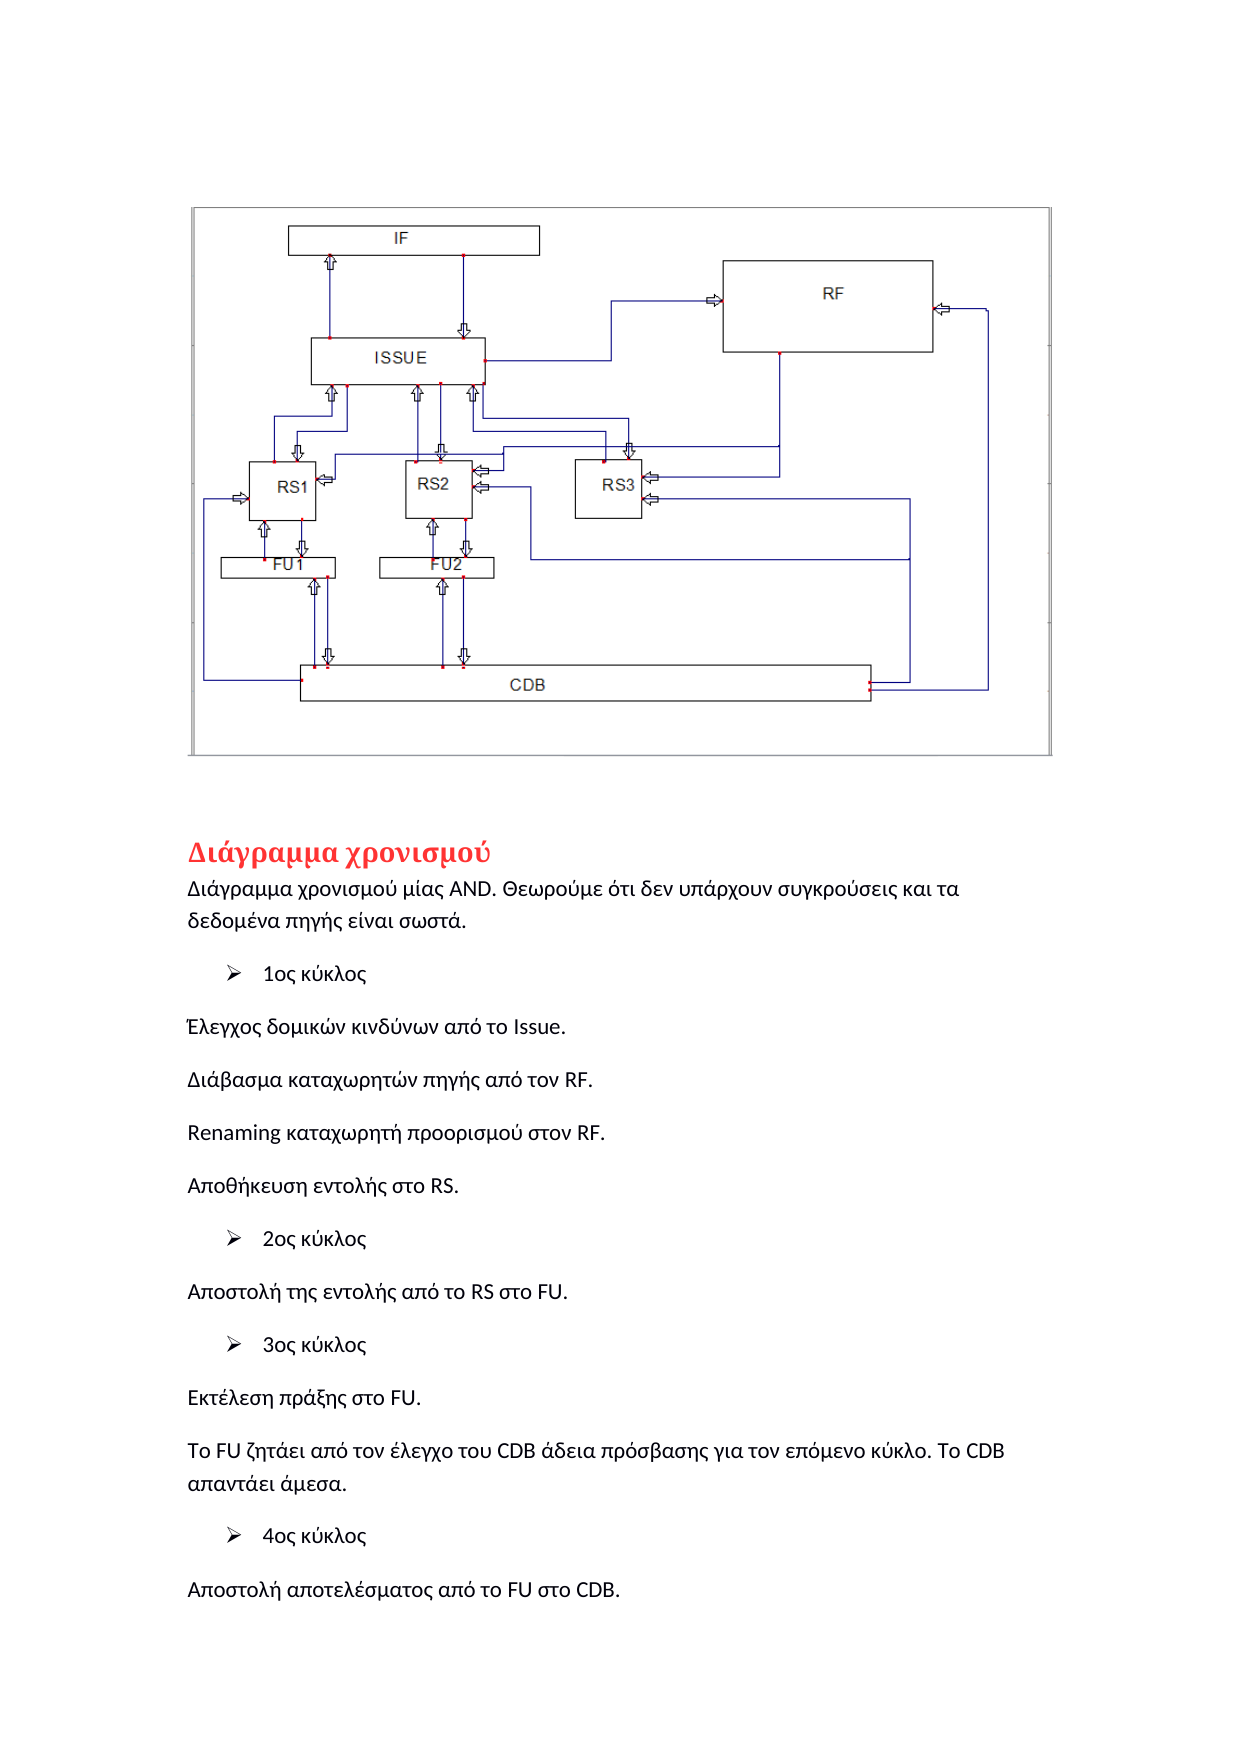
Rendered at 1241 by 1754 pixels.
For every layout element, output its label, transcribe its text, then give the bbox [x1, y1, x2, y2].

picture [187, 207, 1053, 757]
text Renaming καταχωρητή προορισμού στον RF. [187, 1118, 1053, 1146]
text To FU ζητάει από τον έλεγχο του CDB άδεια πρόσβασης για τον επόμενο κύκλο. Το CDB απαντάει άμεσα. [187, 1436, 1053, 1497]
list 1ος κύκλος [225, 959, 1053, 987]
subtitle Διάγραμμα χρονισμού [187, 838, 1053, 869]
text Διάγραμμα χρονισμού μίας AND. Θεωρούμε ότι δεν υπάρχουν συγκρούσεις και τα δεδομένα πηγής είναι σωστά. [187, 874, 1053, 934]
list 3ος κύκλος [225, 1330, 1053, 1358]
text Αποστολή αποτελέσματος από το FU στο CDB. [187, 1575, 1053, 1603]
list 2ος κύκλος [225, 1224, 1053, 1252]
text Διάβασμα καταχωρητών πηγής από τον RF. [187, 1065, 1053, 1093]
text Έλεγχος δομικών κινδύνων από το Issue. [187, 1012, 1053, 1040]
text Αποστολή της εντολής από το RS στο FU. [187, 1277, 1053, 1305]
text Αποθήκευση εντολής στο RS. [187, 1171, 1053, 1199]
text Εκτέλεση πράξης στο FU. [187, 1383, 1053, 1411]
list 4ος κύκλος [225, 1522, 1053, 1550]
